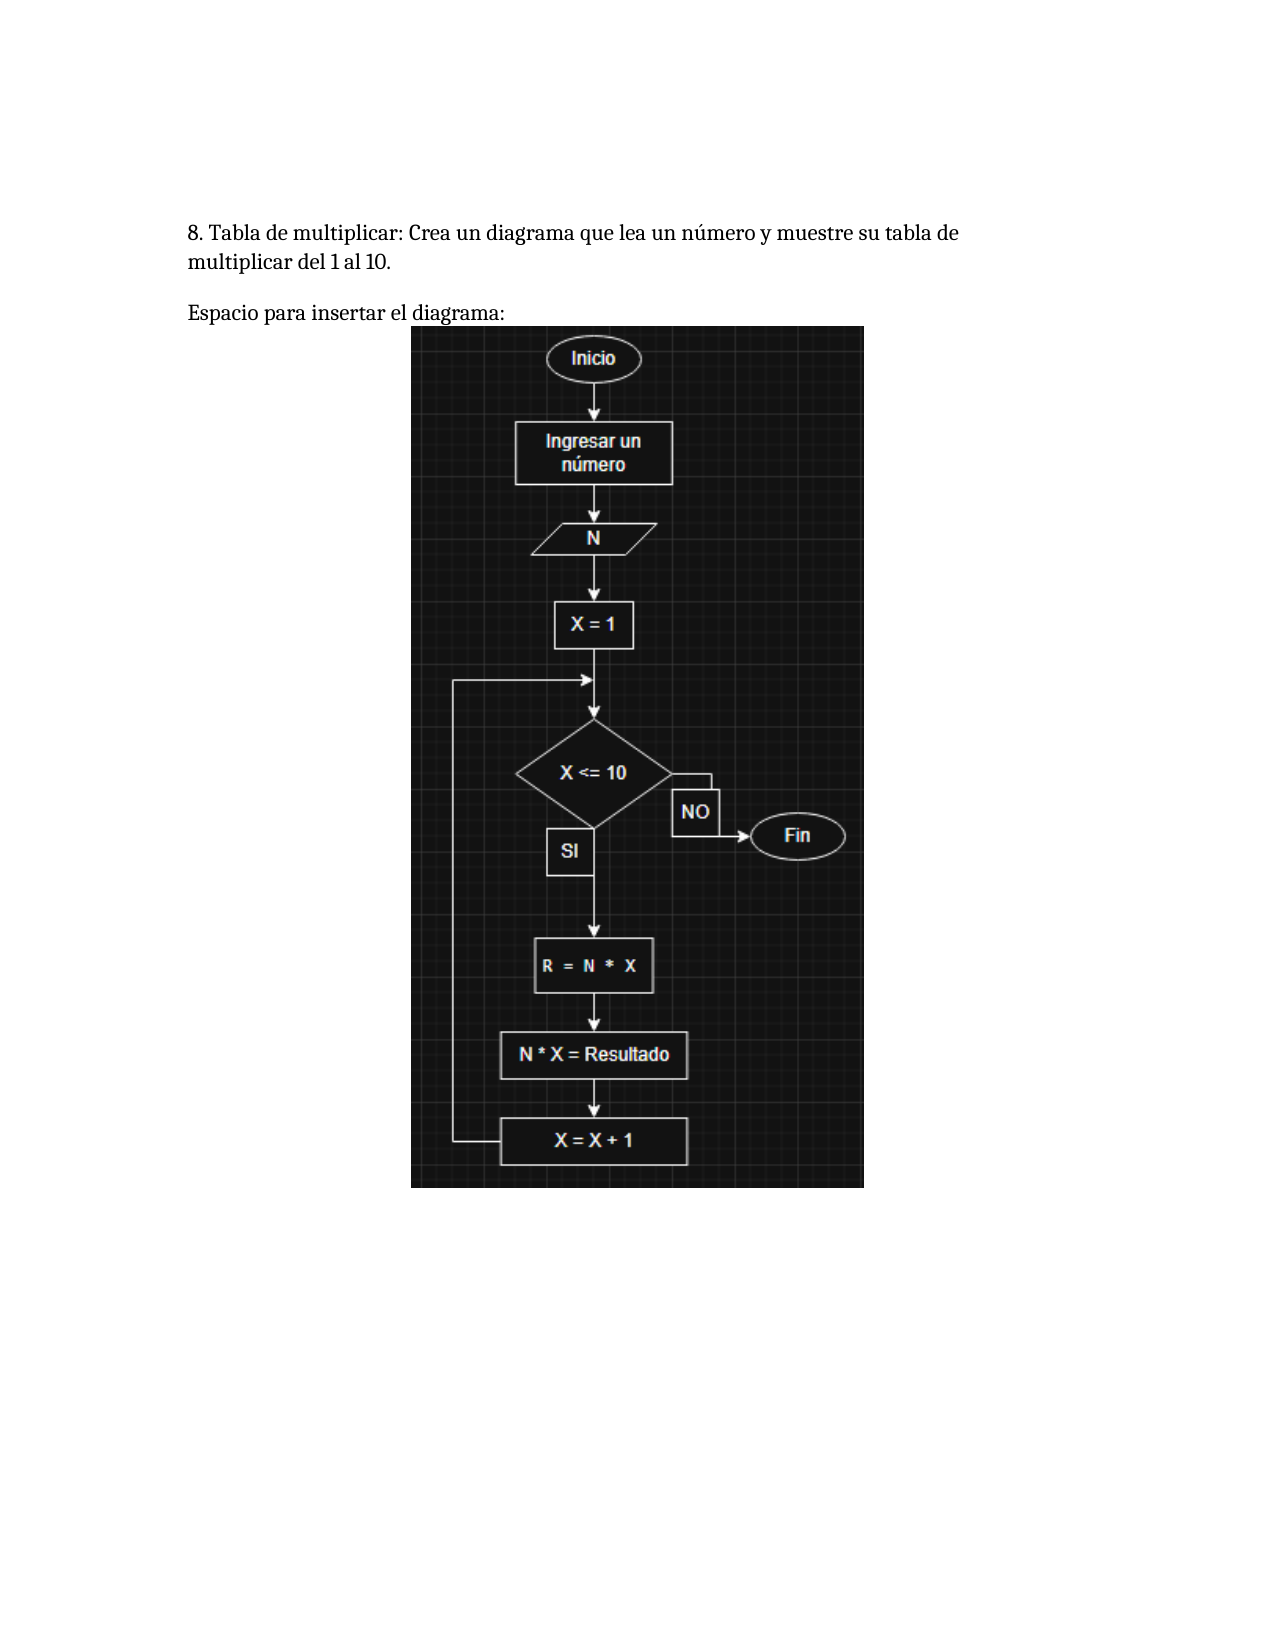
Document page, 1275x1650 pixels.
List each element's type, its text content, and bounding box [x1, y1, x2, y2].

text Espacio para insertar el diagrama: [187, 300, 1087, 326]
list 8. Tabla de multiplicar: Crea un diagrama que lea un número y muestre su tabla de multiplicar del 1 al 10. [187, 219, 1029, 275]
picture [411, 326, 864, 1188]
